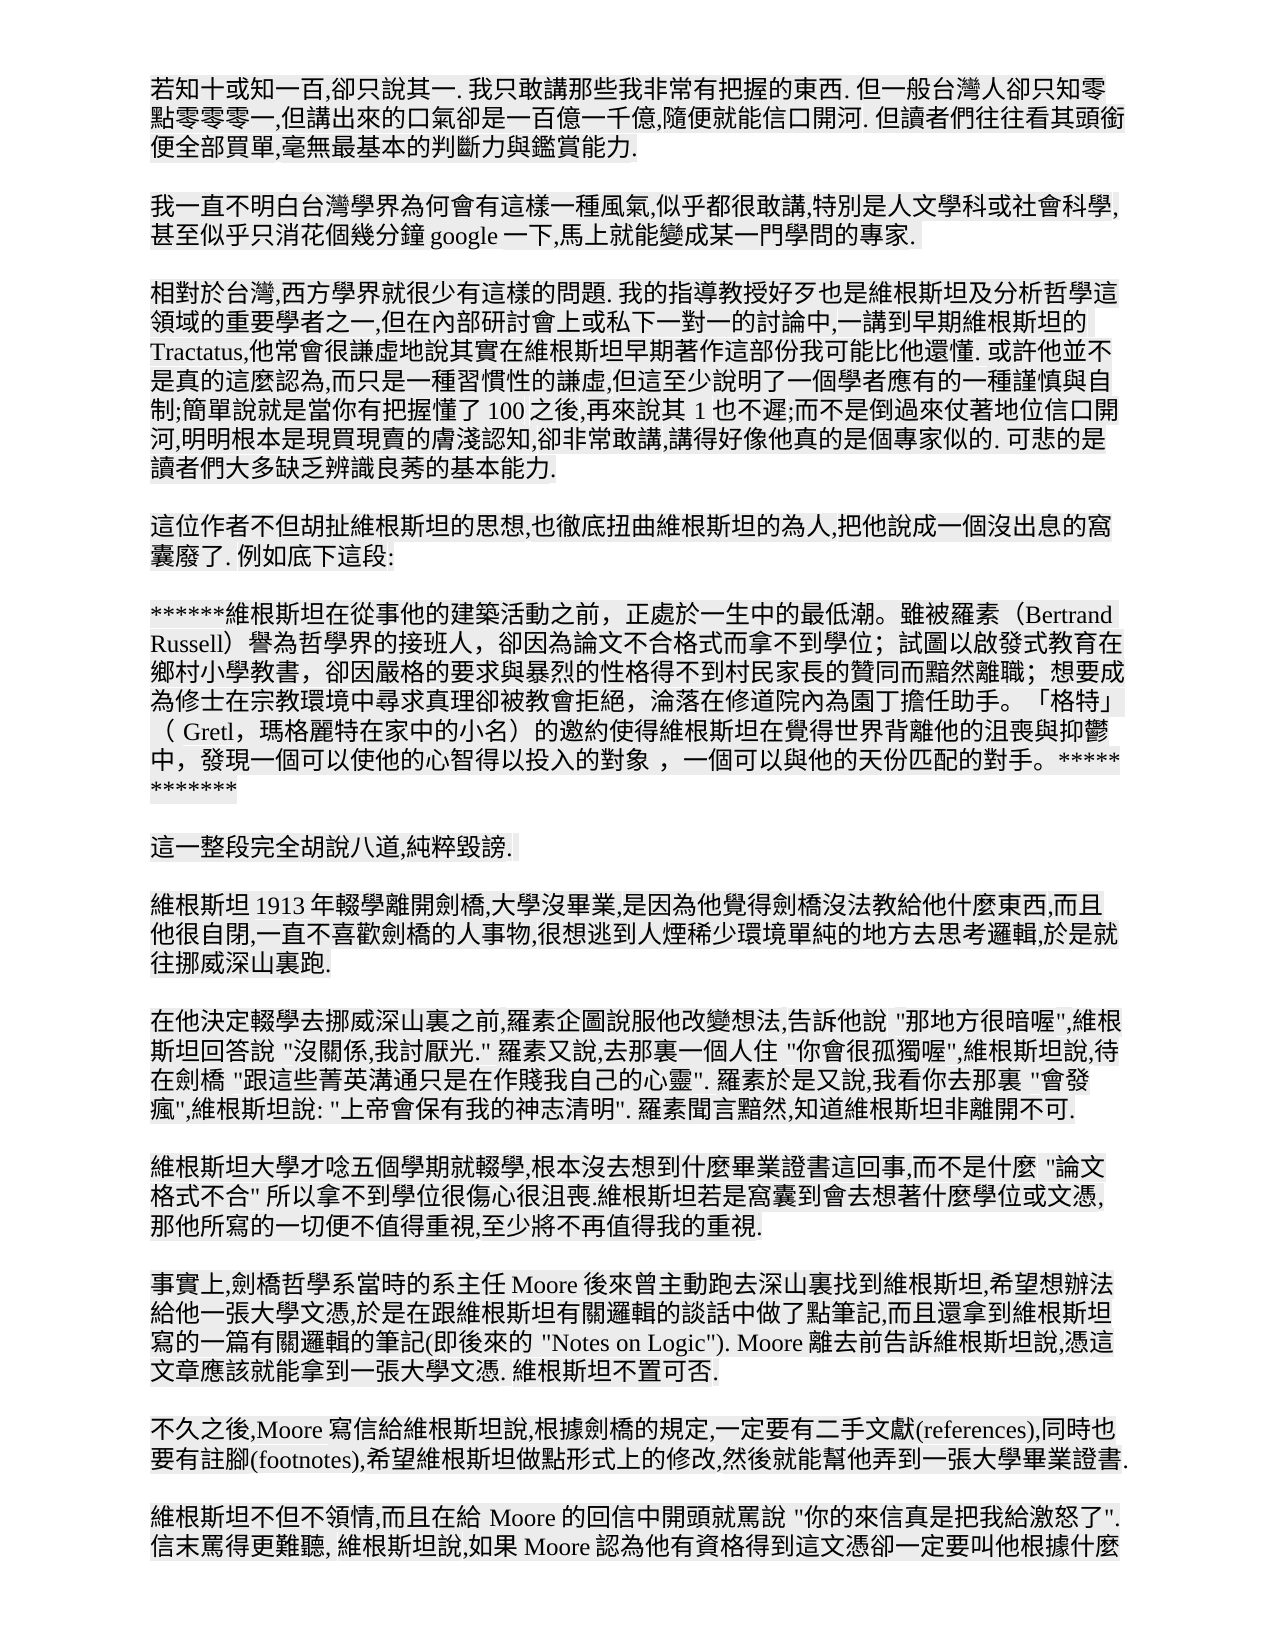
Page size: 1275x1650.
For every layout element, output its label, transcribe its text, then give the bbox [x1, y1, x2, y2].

text 除了我所崇拜的范光棣所寫的之外,只要是繁體中文寫的有關維根斯坦的文章,我幾乎一概不讀,因為怕讀了血壓高或憂鬱症發作. 我不敢說用繁體中文寫的有關他的文章 "全部" 都爛,但我確實也很難想像在台灣這樣一個鬼島會有多少人能寫出有關維根斯坦卻不爛的文章. 並不是因為維根斯坦的思想很難理解,或許應該說是很難相信.除非你跟他是一樣的人 (用他的話來講就是 "呼吸著同樣空氣的一小撮人"),否則你大概很難相信世界上會有這樣的人想著這樣一些東西. 懷軒所指出的這文章真的就很爛. 先聲明,我與作者無冤亦無仇,實在也不願開罪他人給自己再多添個敵人;我只是針對文字實話實說. 我自認寫東西很少出錯,至少很難犯下離譜的錯,並不是因為我才高八斗很厲害,而是因為我若知十或知一百,卻只說其一. 我只敢講那些我非常有把握的東西. 但一般台灣人卻只知零點零零零一,但講出來的口氣卻是一百億一千億,隨便就能信口開河. 但讀者們往往看其頭銜便全部買單,毫無最基本的判斷力與鑑賞能力. 我一直不明白台灣學界為何會有這樣一種風氣,似乎都很敢講,特別是人文學科或社會科學,甚至似乎只消花個幾分鐘google一下,馬上就能變成某一門學問的專家. 相對於台灣,西方學界就很少有這樣的問題. 我的指導教授好歹也是維根斯坦及分析哲學這領域的重要學者之一,但在內部研討會上或私下一對一的討論中,一講到早期維根斯坦的 Tractatus,他常會很謙虛地說其實在維根斯坦早期著作這部份我可能比他還懂. 或許他並不是真的這麼認為,而只是一種習慣性的謙虛,但這至少說明了一個學者應有的一種謹慎與自制;簡單說就是當你有把握懂了100之後,再來說其 1 也不遲;而不是倒過來仗著地位信口開河,明明根本是現買現賣的膚淺認知,卻非常敢講,講得好像他真的是個專家似的. 可悲的是讀者們大多缺乏辨識良莠的基本能力. 這位作者不但胡扯維根斯坦的思想,也徹底扭曲維根斯坦的為人,把他說成一個沒出息的窩囊廢了. 例如底下這段: ******維根斯坦在從事他的建築活動之前，正處於一生中的最低潮。雖被羅素（Bertrand Russell）譽為哲學界的接班人，卻因為論文不合格式而拿不到學位；試圖以啟發式教育在鄉村小學教書，卻因嚴格的要求與暴烈的性格得不到村民家長的贊同而黯然離職；想要成為修士在宗教環境中尋求真理卻被教會拒絕，淪落在修道院內為園丁擔任助手。「格特」（ Gretl，瑪格麗特在家中的小名）的邀約使得維根斯坦在覺得世界背離他的沮喪與抑鬱中，發現一個可以使他的心智得以投入的對象 ，一個可以與他的天份匹配的對手。************ 這一整段完全胡說八道,純粹毀謗. 維根斯坦1913年輟學離開劍橋,大學沒畢業,是因為他覺得劍橋沒法教給他什麼東西,而且他很自閉,一直不喜歡劍橋的人事物,很想逃到人煙稀少環境單純的地方去思考邏輯,於是就往挪威深山裏跑. 在他決定輟學去挪威深山裏之前,羅素企圖說服他改變想法,告訴他說 "那地方很暗喔",維根斯坦回答說 "沒關係,我討厭光." 羅素又說,去那裏一個人住 "你會很孤獨喔",維根斯坦說,待在劍橋 "跟這些菁英溝通只是在作賤我自己的心靈". 羅素於是又說,我看你去那裏 "會發瘋",維根斯坦說: "上帝會保有我的神志清明". 羅素聞言黯然,知道維根斯坦非離開不可. 維根斯坦大學才唸五個學期就輟學,根本沒去想到什麼畢業證書這回事,而不是什麼 "論文格式不合" 所以拿不到學位很傷心很沮喪.維根斯坦若是窩囊到會去想著什麼學位或文憑,那他所寫的一切便不值得重視,至少將不再值得我的重視. 事實上,劍橋哲學系當時的系主任Moore後來曾主動跑去深山裏找到維根斯坦,希望想辦法給他一張大學文憑,於是在跟維根斯坦有關邏輯的談話中做了點筆記,而且還拿到維根斯坦寫的一篇有關邏輯的筆記(即後來的 "Notes on Logic"). Moore離去前告訴維根斯坦說,憑這文章應該就能拿到一張大學文憑. 維根斯坦不置可否. 不久之後,Moore寫信給維根斯坦說,根據劍橋的規定,一定要有二手文獻(references),同時也要有註腳(footnotes),希望維根斯坦做點形式上的修改,然後就能幫他弄到一張大學畢業證書. 維根斯坦不但不領情,而且在給 Moore的回信中開頭就罵說 "你的來信真是把我給激怒了". 信末罵得更難聽, 維根斯坦說,如果Moore認為他有資格得到這文憑卻一定要叫他根據什麼學校規定寫什麼註腳或參考文獻的話,"那你不如下地獄去死吧". 這封信我在劍橋圖書館中看過原稿,憑著開頭第一句話 "Your letter annoyed me.",我就知道這便是那封叫Moore下地獄的信. 底下這文章的作者,我想他只是隨便google一下就開始自己想當然耳地瞎掰. 至於說什麼維根斯坦 "淪落" 為園丁,更是荒唐. 維根斯坦一直反對他的學生從事大學哲學教職,叫他們應該去找一些 "比較老實" 的工作,例如去工廠裏做工. 一位從數學系轉來在他看來最為優秀的學生聽從了他的話,真的一畢業就離開學界跑去工廠工作. 後來,維根斯坦自己當了教授,他形容這是一種很窩囊很不老實簡直是有點生不如死的工作. 至於當園丁,就我所知,恐怕是他一生做過最得意最愉快的工作之一,哪來什麼 "淪落"? 一般人或許很重視文憑學位,所以才會覺得維根斯坦一定很想要個學位,要不到,一定很沮喪很自卑很挫折;一般人或許以為當大學教授很厲害,所以才會以為當園丁是一種 "淪落". 要不是維根斯坦後來在歷史上成名,他若告訴對方說沒有啊,我沒有拿不到學位啊,我表現好得不得了,我只是不想拿學位,我的指導教授們努力勸我留下我都還不肯呢! 你想, 會有幾個台灣人會相信這是事實? 你要讓一個根本不相信有人會朝著反方向前進的人相信有人的確努力要逃離那些人們所重視所追逐的東西,恐怕很難,如果不是不可能的話. 這就好像要我們家阿憨相信我很害怕牠所喜歡吃的雞骨頭一樣難. 至於說什麼搞建築讓他在什麼拿不到學位又當不好小學老師的極度消沉中,終於 "發現一個可以使他的心智得以投入的對象 ，一個可以與他的天份匹配的對手",真是憑空胡扯. 怎麼有人敢這樣亂寫亂瞎掰? 維根斯坦之所以離開哲學16年,純粹是因為他覺得他的 那本Tractatus "已經解開所有的哲學問題". 既然所有哲學問題都已解開,幹嘛還研究哲學,於是就跑去當小學老師. 再說,維根斯坦在當地家長的心目中也完全沒有不好的印象. 他確實曾經有一次扯了一個不會作答的小女生的辮子,後來家長跑來興師問罪,維根斯坦當下否認. 為此說謊他感到很自責,一生良心受折磨,覺得自己不該說謊. 後來實在受不了良心譴責,二三十年後又跑回那個村莊跟當事人及挨家挨戶跟幾位家長道歉,但是大家早已忘記此事. 另外,維根斯坦的哲學思想受到當時一些建築師的影響,但他從來都沒有意思想當一個建築師,反倒是晚年都快六十歲了還一直想再入學唸醫學系,想成為一個精神科醫師. 他之所以在離開哲學16年後又重返哲學界是因為他逐漸發現自己早期的想法錯了. 例如有人沿著下巴比了一個不屑的手勢,問維根斯坦說這手勢的邏輯形式是什麼? 維根斯坦無言以對,慢慢覺得自己早期的想法犯了一些重大的錯誤,於是發展出與早期(表面上)截然不同(但在我看來前後完全一致)的晚期思想. 至於那些建築師對於維根斯坦的影響,絲毫扯不上什麼 "不可說" 之類的,真是太會瞎掰了. 一種表達形式的本身怎麼會有可說或不可說或神聖與否的問題呢? 神聖或不可說之物當然是企圖被表達的對象,怎麼會是表達形式本身? 至於他是否真的認為有這樣一種不可說但很神聖的東西的存在,純粹是另一個話題了. 幾個建築師們對維根斯坦思想的影響,主要是所謂實用主義(pragmatism),類似其晚期 "meaning is use" 的想法. 簡單說就是一個詞或一個東西怎麼使用,那便是它的意義;事物內部並不蘊涵任何先驗的意義或本質性的意義存在. 維根斯坦幾位兄長罹患憂鬱症,而且自殺身亡. 他自己也曾企圖自殺,準備去上吊,連繩子都買好了,準備搭火車去深山裏找個地方上吊.後來卻在車上讀了托爾斯泰的 "天國在你心中" 這本書,深受感動,打消自殺念頭. 之後逢人便推薦該書,說是那本書救了他. 至於維根斯坦親自設計的這棟屋子,我兩三年前才剛去過,還在裏頭和一群保加利亞人歌舞同歡待了一個晚上. 那地方雖在奧地利,卻已捐給保加利亞政府,應該是不太歡迎拍照的,但我還是發揮狗仔精神給裏裏外外偷拍了好多張照片,特別是一定要拍到著名的房門把手,我是躲到廁所裏偷拍,但因為夜裏不敢打光,偷拍效果不佳,純粹是自慰,給自己一點彷彿生命並不孤獨彷彿生命依然充滿著理解與希望的自我安慰. 最後,我並不是要評論底下這文章,這文章亂寫一通,只能得零分,若要一一糾正,恐怕得寫上一本書才行了. 陳真 ============ Published by 誠品講堂 07 Oct 2010 建議預讀。【建築】建築，無法言說卻真正重要的事╱曾成德 按：本文為2007年出版的《建築學的14道醍醐味》一書推薦序，曾成德老師解析哲學家維根斯坦的建築作品，從有形的設計中閱讀無形的理性與美感。在第40期城市建築家課程開課之前，不妨先讀讀這篇精采好文! 課程介紹:【週三 】10/13-12/15∣3X3+1——當代建築的標籤雲∣曾成徳 建築，無法言說卻真正重要的事 ╱曾成德（交通大學建築研究所教授） I. 也許你會覺得哲學非常難搞，我跟你說，比起來，想要成為一個好建築師所面對的挑戰，那才真正叫做高難度。當我在維也納為我的姐姐蓋她的房子時，我真是每天都筋疲力竭到只能有力氣在晚上把自己泡在戲院裡。 ——維根斯坦（Ludwig Wittgenstein），私人信札 一九二六年至一九二八年間，哲學家維根斯坦受他的姐姐瑪格麗特（Margaret Stonborough-Wittgenstein）之邀設計一棟住宅。被維根斯坦家人與友人暱稱為崑德曼街屋（ Kundmanngasse）的這棟住宅，在建築界通常將其歸類為近似現代主義先驅者魯斯（Adolf Loos）風格的作品。事實上，魯斯的確曾在設計階段就看過這棟由他的好友維根斯坦與他的兩個學生英格曼（ Paul Engelmann）與郭格（Jacques Groag）所合作的作品的草圖，更在住宅完工後造訪過它。 然而，比它的建築風格更為重要的可能是它的空間組織、細部工法以及整體比例。維根斯坦以他對親人生活習慣的瞭解，更動了英格曼原始的平面配置；以他自孩提時代對機械的天份，發展出前所未見的金屬細部；更以他對數學與邏輯的嚴謹態度，賦予了極度講究的空間比例關係。另一方面，對維根斯坦本人而言，這棟建築的重要性，則是在他不眠不休地為這棟房子注入了極度濃烈的熱情之同時，也將他自己從自我毀滅的邊緣中解救回來。 維根斯坦在從事他的建築活動之前，正處於一生中的最低潮。雖被羅素（Bertrand Russell）譽為哲學界的接班人，卻因為論文不合格式而拿不到學位；試圖以啟發式教育在鄉村小學教書，卻因嚴格的要求與暴烈的性格得不到村民家長的贊同而黯然離職；想要成為修士在宗教環境中尋求真理卻被教會拒絕，淪落在修道院內為園丁擔任助手。「格特」（ Gretl，瑪格麗特在家中的小名）的邀約使得維根斯坦在覺得世界背離他的沮喪與抑鬱中，發現一個可以使他的心智得以投入的對象 ，一個可以與他的天份匹配的對手。 建築成了維根斯坦的救贖。借用他在前期鉅著《邏輯哲學論叢》（Tractatus Logico-Philosophicus）的比喻，建築成了他「藉以爬升超越自我的階梯」。然而與其將建築視為維根斯坦邏輯的具體呈現，倒不如說它超乎邏輯或語言，正如同倫理學、神學與美學，是生命中「我們無法言語但卻真正重要」的部份。 II. 當我手握著尺規站在桌邊時 莫非一定我得丈量桌子 難道有時我不也該檢查一下量尺？ ——維根斯坦《哲學評述手稿》（Manuscript：Philosophische Bemerkungen XVII） 維根斯坦對他的建築作品的細部相當堅持。他的另一個姐姐荷明（Hermine）在回憶錄裡提起，維根斯坦光是為了房間角落一對左右對稱、直角相向的鑄鐵暖爐，就花了一年時間才讓他稱心。而為了維持大片落地門窗的窗框寬窄尺寸比例正確，八家維也納廠商只有一家自認有工程承做能力，而且經過一連串的工法研發與技術實驗後，才得以達成維根斯坦的要求。維也納地區最為膾炙人口的故事則不外是，在住宅接近完工之際，維根斯坦要求大廳天花得提高三公分。 崑德曼街屋處處充滿了令人驚豔的細部設計，包括各種門把五金、地坪分割與色彩計畫等。其中最具開創性的可能是維根斯坦為面對東西兩個大露台的大落地窗所設計的金屬窗簾。為了保持開口的素淨簡潔，窗戶不裝設織品窗簾；而在房間需要隱私時，由滑輪裝置從地下室裡升起一片片的金屬屏幕。 但是，對我而言，維根斯坦最具啟發性的設計在於住宅室內一對對的雙層對開門。這些雙層對開門成對出現，與牆面齊平，雙雙隔著牆壁的厚度相對而立，並且每一層的對開門各自由牆的兩面彼此分別開向相反的方向。誠然，雙層門窗的出現常常是為了隔絕溫度與聲音；然而，在室內大廳與客廳之間亦裝設了雙層對開門，說明了維根斯坦的意圖遠超過建築物理的考慮因素。成對的玻璃面與牆壁厚度的兩側平面齊平，彷若說明牆面上的窗門即意味著虛的透明牆面，闡明了建築的開口即為實牆上的虛面。然而，另一方面，這兩個虛面成對的玻璃門又創造出另一個層次的虛空間，恍似門檻註記了牆面的切割與邊界，突顯了由空間進另一空間的過渡。 領導崑德曼街屋保存運動的建築學者賴德納（Bernhard Leitner）曾說，維根斯坦在此為我們解析一個無形中的動作，並賦予它一個有意識的形式。或許我們可以進一步說，維根斯坦在建築上的成就，在於使 得像「離開」或 「進入 」這一類的抽象概念進入我們的感官知覺。也就是說，維根斯坦藉著崑德曼街屋為我們指出藝術，或著說美學的作用，在於使我們生命中時間裡的做為得以在世界裡的空間中被感知。他使我們理解空間的關係，世界的架構。如此，生命中不可言說的狀態在建築中有了形式。 III. 哲學其實在許多面向上就如同建築， 它是一種自我的追尋。 追尋對自我的一種理解力， 一種世界觀（以及對它的一種想望） ——維根斯坦《哲學法則手稿》（Manuscript, VIII. Bemerkungen zur Philosophischen Grammatik WA4.124.10） 崑德曼街屋是銜接維根斯坦哲學論叢與哲學研究兩大時期唯一的橋樑，也是他「藉以爬升超越自我（並得以丟棄）的階梯」。然而維根斯坦死前寫給瑪格麗特的最後一封信函才真正地為我們透露崑德曼街屋，或者更正確地說，建築，對維根斯坦的意義。 「昨天我突然想起崑德曼街屋，」維根斯坦對他的姐姐寫道，「你把它維持得多麼歡愉，多麼大器。在這些事情上你我彼此心有靈犀。」建築如同音樂，對維根斯坦而言，它無須言語，不可言說（ spoken），僅能展現（shown ）；是一種形式，一種姿態（gesture）。它表達一種理解力，它 以其姿態展現出一種精準確然的觀看世界的方式。 收集在本書裡的日本建築家的論述，展現出他們各自理解建築的方式與觀看世界的觀點。幾乎像是維根斯坦的箴言般，松山老師在他的午課中 說：「建築師的存在是為了試著去注視…看不到的風景。將這個看不見的風景變成看得見的具體形象，便是建築師所需扮演的角色與被賦予的任務。」而木下老師則在晚課中提醒我們：「當我們把建築這種抽象的詞彙掛在嘴邊時，便看不出實際存在的建築的弔詭之處……」。 雖然這些對於建築的各個觀點並非完整地建立於一個大的結構系統中，卻反而恍若刻舟求劍或瞎子摸象般地為我們拼湊出當前建築流變多元的地景與形貌。正如同當代文化研究學者伊格頓（Terry Eagleton）所言，我們目前已處於「理論之後（After Theory）」。隨著新世紀的開啟，建築的大理論時代已逝。本書如光譜般呈現日本當代建築名家的創作的心路歷程（如安藤老師或妹島老師），技術美學的探求（如佐佐木老師或西澤老師），環境的倫理價值（如內藤老師或水津老師），以及對文化的追索或與社會的連結（如藤森老師或松村老師）等等。透過這些建築家的世界觀，我們得以一窺建築的成分，並反思自己的建築觀，這正是本書的價值所在。 [150, 75, 1125, 1561]
